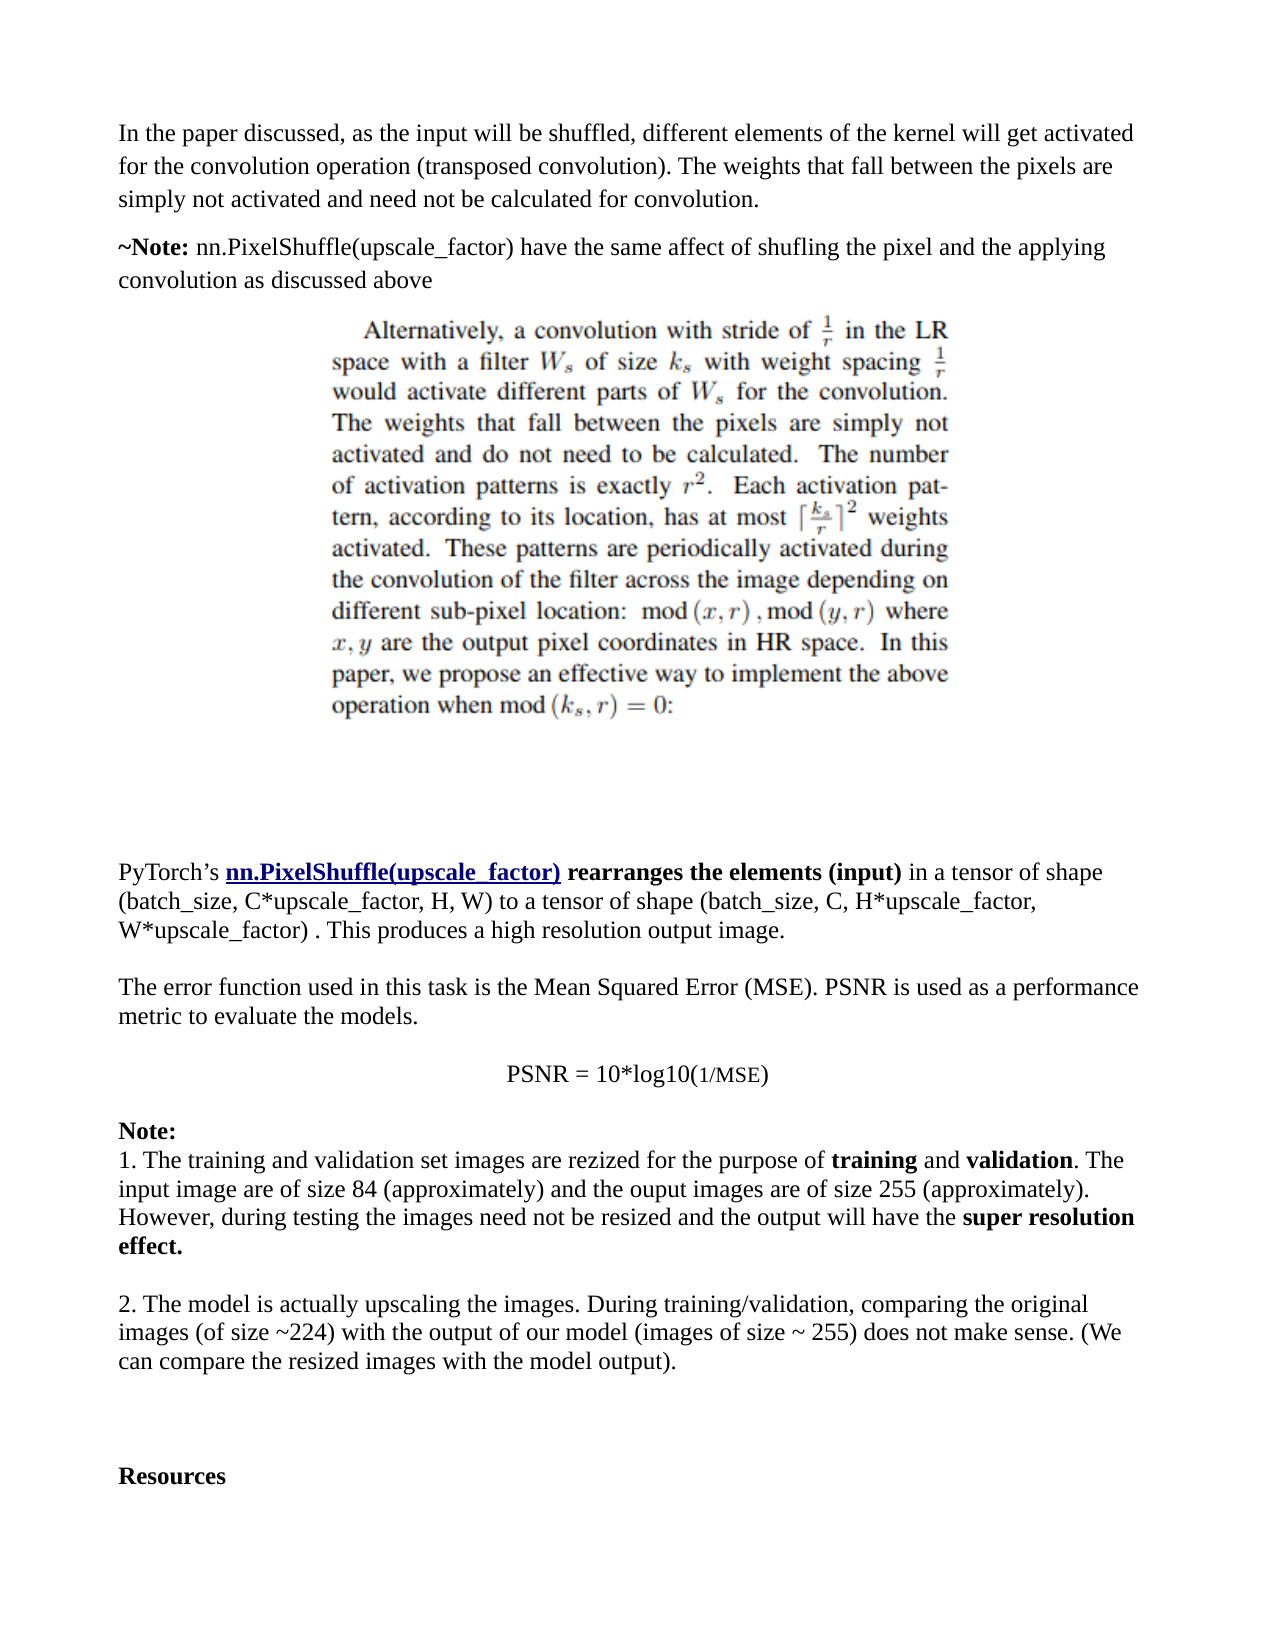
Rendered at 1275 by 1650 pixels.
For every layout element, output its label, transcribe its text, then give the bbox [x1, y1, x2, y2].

picture [311, 312, 964, 732]
text 1. The training and validation set images are rezized for the purpose of training and validation. The input image are of size 84 (approximately) and the ouput images are of size 255 (approximately). However, during testing the images need not be resized and the output will have the super resolution effect. [118, 1145, 1157, 1260]
text PyTorch’s nn.PixelShuffle(upscale_factor) rearranges the elements (input) in a tensor of shape (batch_size, C*upscale_factor, H, W) to a tensor of shape (batch_size, C, H*upscale_factor, W*upscale_factor) . This produces a high resolution output image. [118, 857, 1157, 944]
text ~Note: nn.PixelShuffle(upscale_factor) have the same affect of shufling the pixel and the applying convolution as discussed above [118, 232, 1157, 293]
text The error function used in this task is the Mean Squared Error (MSE). PSNR is used as a performance metric to evaluate the models. [118, 972, 1157, 1030]
text Resources [118, 1461, 1157, 1490]
text PSNR = 10*log10(1/MSE) [118, 1059, 1157, 1087]
text 2. The model is actually upscaling the images. During training/validation, comparing the original images (of size ~224) with the output of our model (images of size ~ 255) does not make sense. (We can compare the resized images with the model output). [118, 1289, 1157, 1375]
text In the paper discussed, as the input will be shuffled, different elements of the kernel will get activated for the convolution operation (transposed convolution). The weights that fall between the pixels are simply not activated and need not be calculated for convolution. [118, 118, 1157, 213]
text Note: [118, 1116, 1157, 1145]
